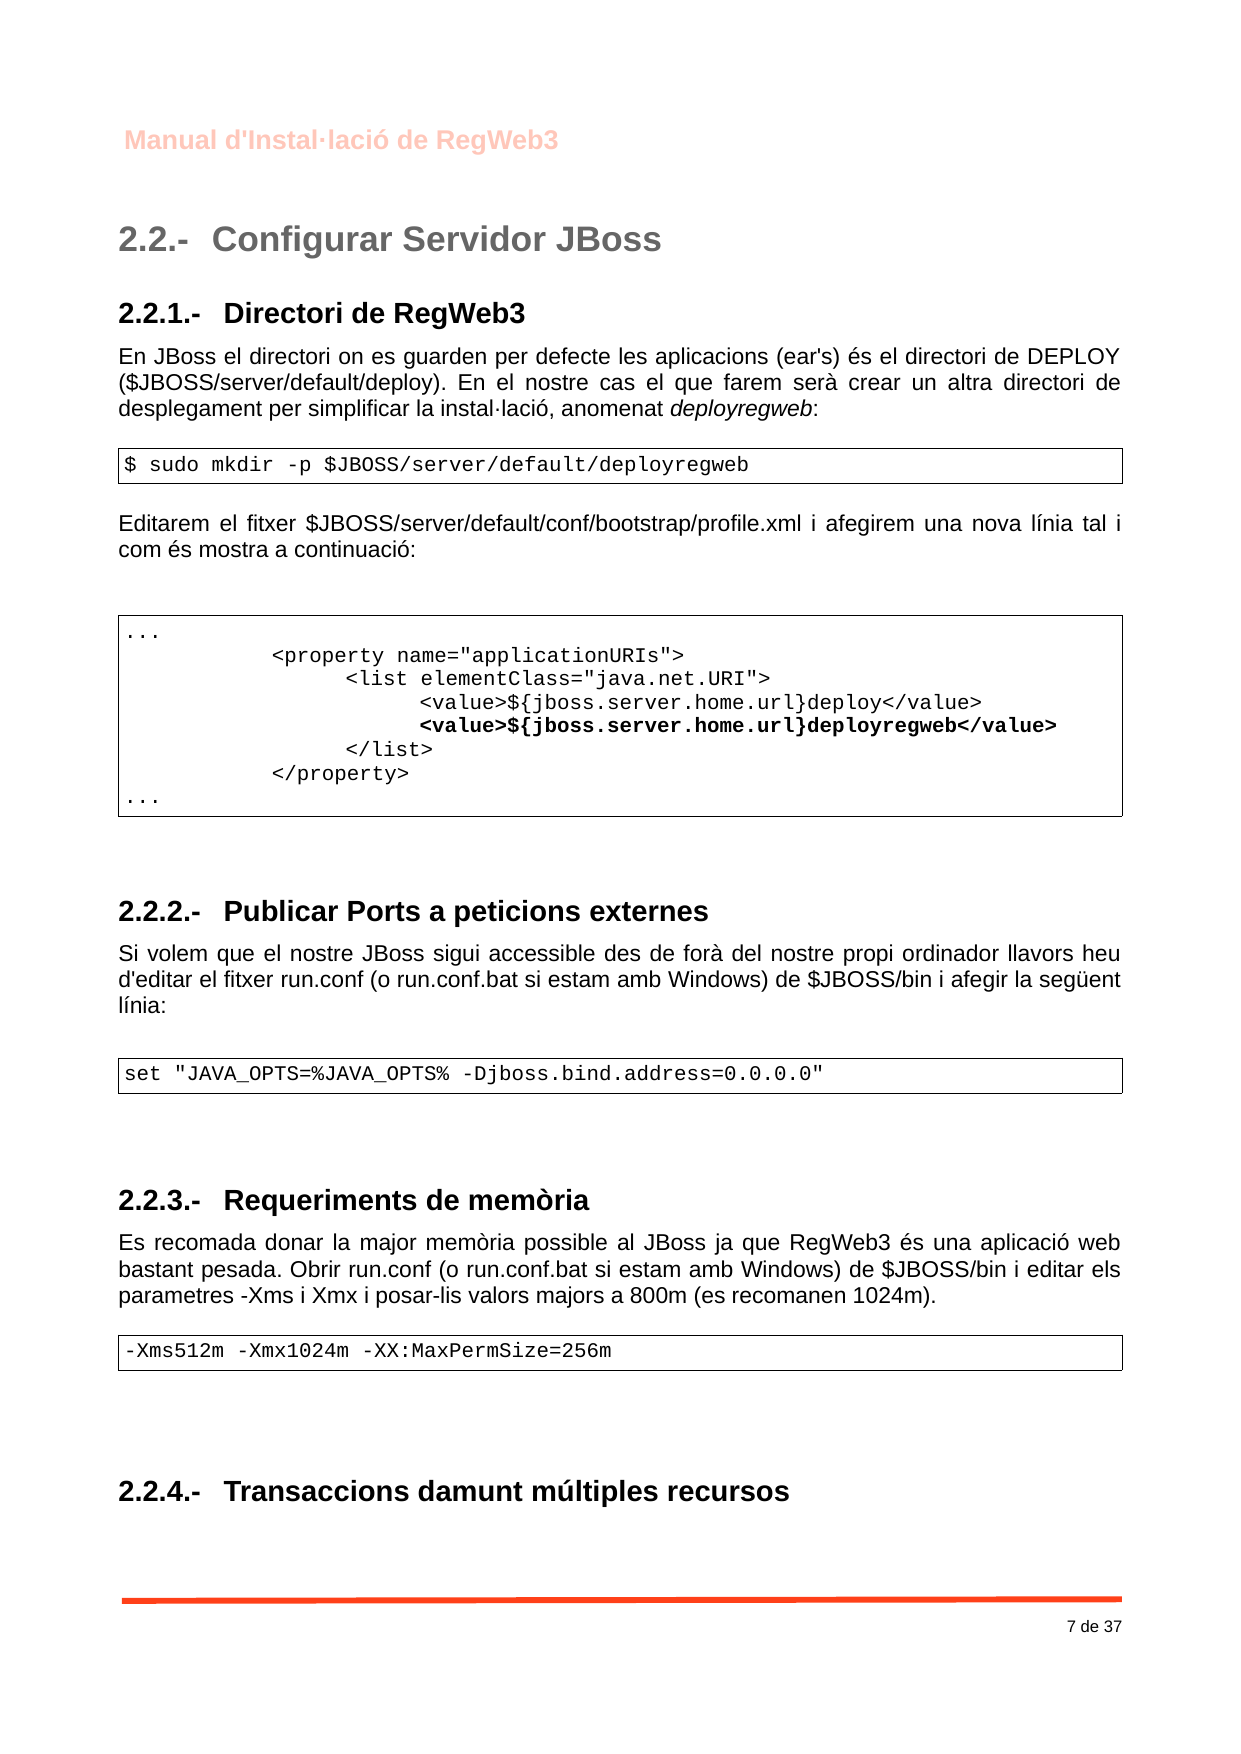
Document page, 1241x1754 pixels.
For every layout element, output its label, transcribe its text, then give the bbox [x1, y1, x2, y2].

subtitle Transaccions damunt múltiples recursos [118, 1474, 1122, 1507]
subtitle Publicar Ports a peticions externes [118, 894, 1122, 927]
text Si volem que el nostre JBoss sigui accessible des de forà del nostre propi ordinador llavors heu d'editar el fitxer run.conf (o run.conf.bat si estam amb Windows) de $JBOSS/bin i afegir la següent línia: [118, 940, 1122, 1019]
subtitle Directori de RegWeb3 [118, 297, 1122, 330]
text Editarem el fitxer $JBOSS/server/default/conf/bootstrap/profile.xml i afegirem una nova línia tal i com és mostra a continuació: [118, 510, 1122, 562]
table_header set "JAVA_OPTS=%JAVA_OPTS% -Djboss.bind.address=0.0.0.0" [119, 1059, 1122, 1093]
table_header ... <property name="applicationURIs"> <list elementClass="java.net.URI"> <value>${jboss.server.home.url}deploy</value> <value>${jboss.server.home.url}deployregweb</value> </list> </property> ... [119, 616, 1122, 816]
subtitle Requeriments de memòria [118, 1183, 1122, 1217]
table_header $ sudo mkdir -p $JBOSS/server/default/deployregweb [119, 449, 1122, 483]
text Es recomada donar la major memòria possible al JBoss ja que RegWeb3 és una aplicació web bastant pesada. Obrir run.conf (o run.conf.bat si estam amb Windows) de $JBOSS/bin i editar els parametres -Xms i Xmx i posar-lis valors majors a 800m (es recomanen 1024m). [118, 1229, 1122, 1308]
table_header -Xms512m -Xmx1024m -XX:MaxPermSize=256m [119, 1336, 1122, 1370]
subtitle Configurar Servidor JBoss [118, 218, 1122, 259]
text En JBoss el directori on es guarden per defecte les aplicacions (ear's) és el directori de DEPLOY ($JBOSS/server/default/deploy). En el nostre cas el que farem serà crear un altra directori de desplegament per simplificar la instal·lació, anomenat deployregweb: [118, 343, 1122, 422]
